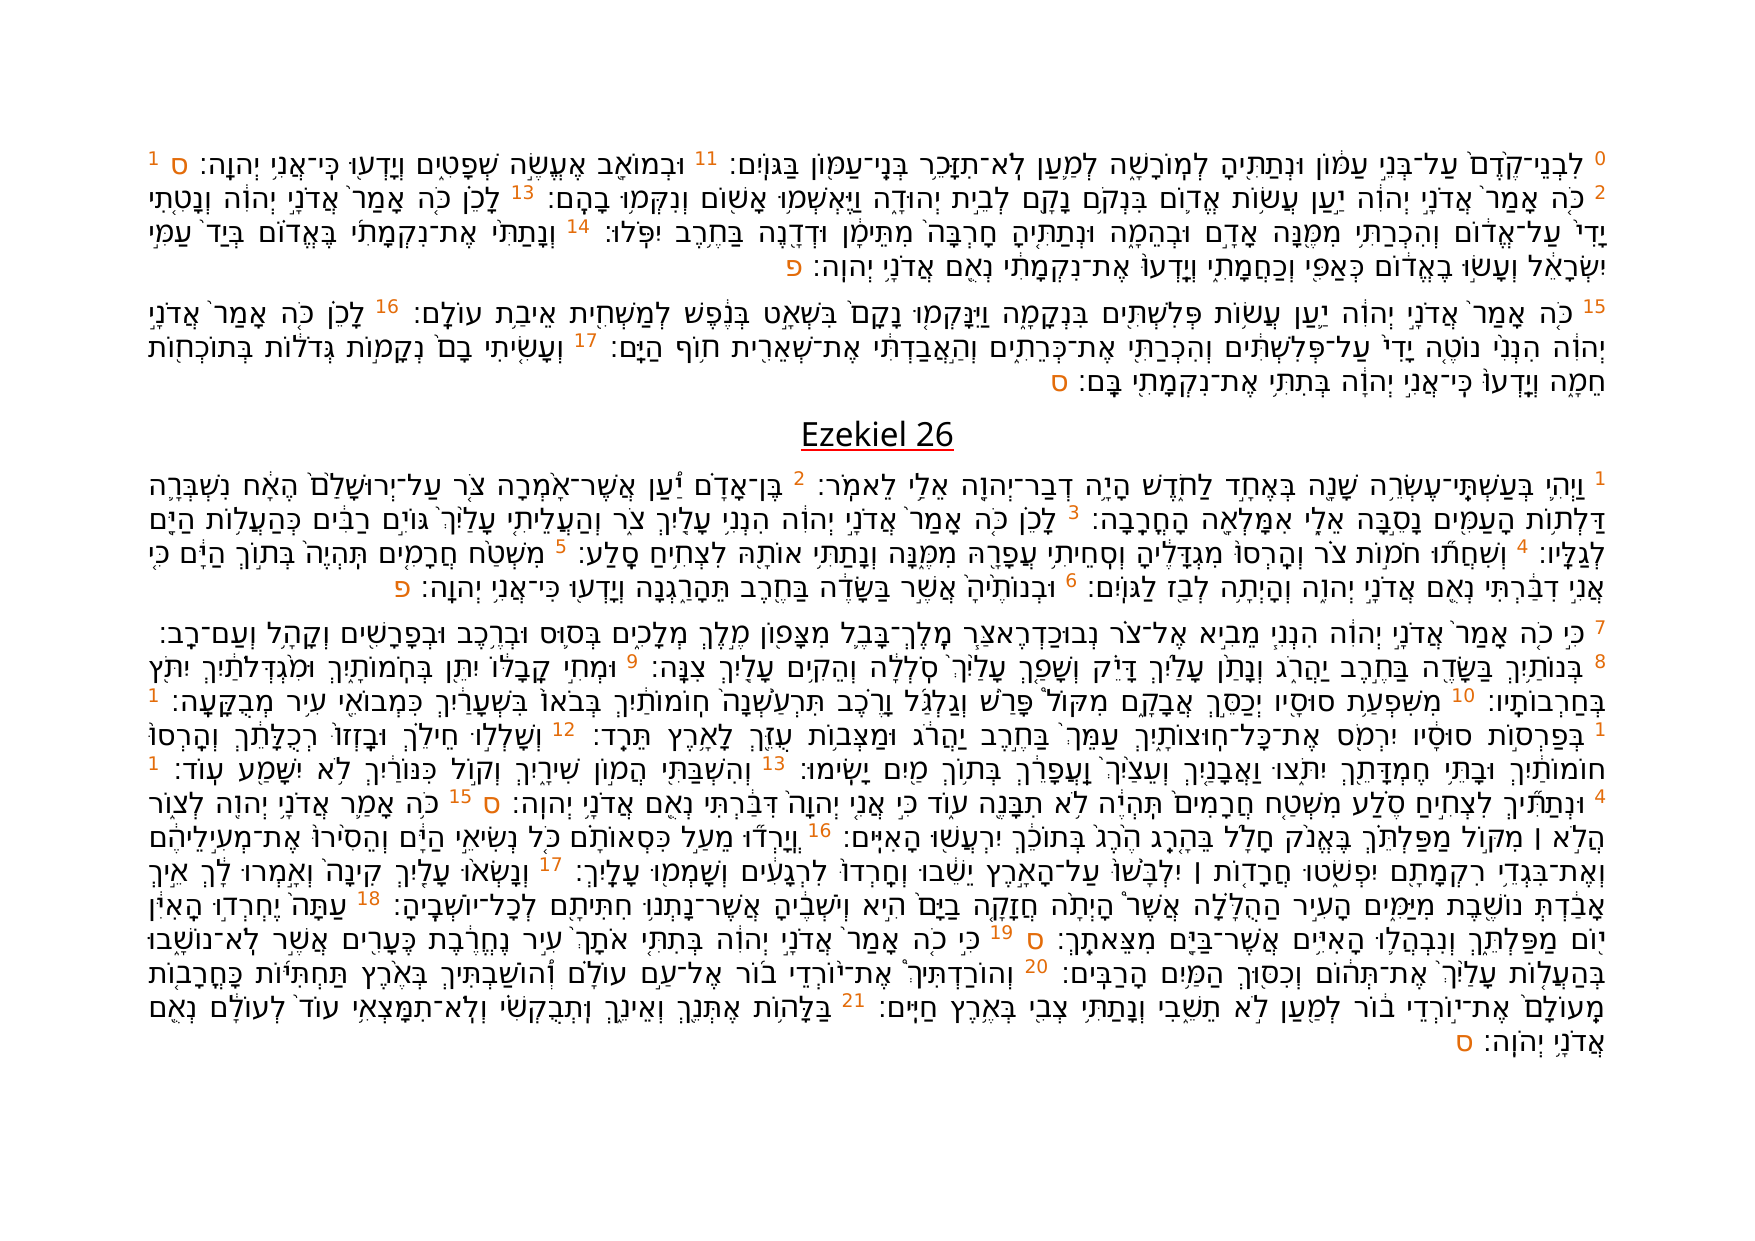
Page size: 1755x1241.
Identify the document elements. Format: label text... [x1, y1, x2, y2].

text 1 וַיְהִ֛י בְּעַשְׁתֵּֽי־עֶשְׂרֵ֥ה שָׁנָ֖ה בְּאֶחָ֣ד לַחֹ֑דֶשׁ הָיָ֥ה דְבַר־יְהוָ֖ה אֵלַ֥י לֵאמֹֽר׃ 2 בֶּן־אָדָ֗ם יַ֠עַן אֲשֶׁר־אָ֨מְרָה צֹּ֤ר עַל־יְרוּשָׁלִַ֙ם֙ הֶאָ֔ח נִשְׁבְּרָ֛ה דַּלְת֥וֹת הָעַמִּ֖ים נָסֵ֣בָּה אֵלָ֑י אִמָּלְאָ֖ה הָחֳרָֽבָה׃ ‬‬3 לָכֵ֗ן כֹּ֤ה אָמַר֙ אֲדֹנָ֣י יְהוִ֔ה הִנְנִ֥י עָלַ֖יִךְ צֹ֑ר וְהַעֲלֵיתִ֤י עָלַ֙יִךְ֙ גּוֹיִ֣ם רַבִּ֔ים כְּהַעֲל֥וֹת הַיָּ֖ם לְגַלָּֽיו׃ ‬‬4 וְשִׁחֲת֞וּ חֹמ֣וֹת צֹ֗ר וְהָֽרְסוּ֙ מִגְדָּלֶ֔יהָ וְסִֽחֵיתִ֥י עֲפָרָ֖הּ מִמֶּ֑נָּה וְנָתַתִּ֥י אוֹתָ֖הּ לִצְחִ֥יחַ סָֽלַע׃ ‬‬5 מִשְׁטַ֨ח חֲרָמִ֤ים תִּֽהְיֶה֙ בְּת֣וֹךְ הַיָּ֔ם כִּ֚י אֲנִ֣י דִבַּ֔רְתִּי נְאֻ֖ם אֲדֹנָ֣י יְהוִ֑ה וְהָיְתָ֥ה לְבַ֖ז לַגּוֹיִֽם׃ ‬‬6 וּבְנוֹתֶ֙יהָ֙ אֲשֶׁ֣ר בַּשָּׂדֶ֔ה בַּחֶ֖רֶב תֵּהָרַ֑גְנָה וְיָדְע֖וּ כִּי־אֲנִ֥י יְהוָֽה׃ פ ‬‬‬‬‬‬‬ [148, 468, 1606, 604]
text 7 כִּ֣י כֹ֤ה אָמַר֙ אֲדֹנָ֣י יְהוִ֔ה הִנְנִ֧י מֵבִ֣יא אֶל־צֹ֗ר נְבוּכַדְרֶאצַּ֧ר מֶֽלֶךְ־בָּבֶ֛ל מִצָּפ֖וֹן מֶ֣לֶךְ מְלָכִ֑ים בְּס֛וּס וּבְרֶ֥כֶב וּבְפָרָשִׁ֖ים וְקָהָ֥ל וְעַם־רָֽב׃ ‬‬8 בְּנוֹתַ֥יִךְ בַּשָּׂדֶ֖ה בַּחֶ֣רֶב יַהֲרֹ֑ג וְנָתַ֨ן עָלַ֜יִךְ דָּיֵ֗ק וְשָׁפַ֤ךְ עָלַ֙יִךְ֙ סֹֽלְלָ֔ה וְהֵקִ֥ים עָלַ֖יִךְ צִנָּֽה׃ ‬‬9 וּמְחִ֣י קָֽבָלּ֔וֹ יִתֵּ֖ן בְּחֹֽמוֹתָ֑יִךְ וּמִ֨גְדְּלֹתַ֔יִךְ יִתֹּ֖ץ בְּחַרְבוֹתָֽיו׃ ‬‬10 מִשִּׁפְעַ֥ת סוּסָ֖יו יְכַסֵּ֣ךְ אֲבָקָ֑ם מִקּוֹל֩ פָּרַ֨שׁ וְגַלְגַּ֜ל וָרֶ֗כֶב תִּרְעַ֙שְׁנָה֙ חֽוֹמוֹתַ֔יִךְ בְּבֹאוֹ֙ בִּשְׁעָרַ֔יִךְ כִּמְבוֹאֵ֖י עִ֥יר מְבֻקָּעָֽה׃ ‬‬11 בְּפַרְס֣וֹת סוּסָ֔יו יִרְמֹ֖ס אֶת־כָּל־חֽוּצוֹתָ֑יִךְ עַמֵּךְ֙ בַּחֶ֣רֶב יַהֲרֹ֔ג וּמַצְּב֥וֹת עֻזֵּ֖ךְ לָאָ֥רֶץ תֵּרֵֽד׃ ‬‬12 וְשָׁלְל֣וּ חֵילֵ֗ךְ וּבָֽזְזוּ֙ רְכֻלָּתֵ֔ךְ וְהָֽרְסוּ֙ חוֹמוֹתַ֔יִךְ וּבָתֵּ֥י חֶמְדָּתֵ֖ךְ יִתֹּ֑צוּ וַאֲבָנַ֤יִךְ וְעֵצַ֙יִךְ֙ וַֽעֲפָרֵ֔ךְ בְּת֥וֹךְ מַ֖יִם יָשִֽׂימוּ׃ ‬‬13 וְהִשְׁבַּתִּ֖י הֲמ֣וֹן שִׁירָ֑יִךְ וְק֣וֹל כִּנּוֹרַ֔יִךְ לֹ֥א יִשָּׁמַ֖ע עֽוֹד׃ ‬‬14 וּנְתַתִּ֞יךְ לִצְחִ֣יחַ סֶ֗לַע מִשְׁטַ֤ח חֲרָמִים֙ תִּֽהְיֶ֔ה לֹ֥א תִבָּנֶ֖ה ע֑וֹד כִּ֣י אֲנִ֤י יְהוָה֙ דִּבַּ֔רְתִּי נְאֻ֖ם אֲדֹנָ֥י יְהוִֽה׃ ס ‬‬15 כֹּ֥ה אָמַ֛ר אֲדֹנָ֥י יְהוִ֖ה לְצ֑וֹר הֲלֹ֣א ׀ מִקּ֣וֹל מַפַּלְתֵּ֗ךְ בֶּאֱנֹ֨ק חָלָ֜ל בֵּהָ֤רֵֽג הֶ֙רֶג֙ בְּתוֹכֵ֔ךְ יִרְעֲשׁ֖וּ הָאִיִּֽים׃ ‬‬16 וֽ͏ְיָרְד֞וּ מֵעַ֣ל כִּסְאוֹתָ֗ם כֹּ֚ל נְשִׂיאֵ֣י הַיָּ֔ם וְהֵסִ֙ירוּ֙ אֶת־מְעִ֣ילֵיהֶ֔ם וְאֶת־בִּגְדֵ֥י רִקְמָתָ֖ם יִפְשֹׁ֑טוּ חֲרָד֤וֹת ׀ יִלְבָּ֙שׁוּ֙ עַל־הָאָ֣רֶץ יֵשֵׁ֔בוּ וְחָֽרְדוּ֙ לִרְגָעִ֔ים וְשָׁמְמ֖וּ עָלָֽיִךְ׃ ‬‬17 וְנָשְׂא֨וּ עָלַ֤יִךְ קִינָה֙ וְאָ֣מְרוּ לָ֔ךְ אֵ֣יךְ אָבַ֔דְתְּ נוֹשֶׁ֖בֶת מִיַּמִּ֑ים הָעִ֣יר הַהֻלָּ֗לָה אֲשֶׁר֩ הָיְתָ֨ה חֲזָקָ֤ה בַיָּם֙ הִ֣יא וְיֹשְׁבֶ֔יהָ אֲשֶׁר־נָתְנ֥וּ חִתִּיתָ֖ם לְכָל־יוֹשְׁבֶֽיהָ׃ ‬‬18 עַתָּה֙ יֶחְרְד֣וּ הָֽאִיִּ֔ן י֖וֹם מַפַּלְתֵּ֑ךְ וְנִבְהֲל֛וּ הָאִיִּ֥ים אֲשֶׁר־בַּיָּ֖ם מִצֵּאתֵֽךְ׃ ס ‬‬19 כִּ֣י כֹ֤ה אָמַר֙ אֲדֹנָ֣י יְהוִ֔ה בְּתִתִּ֤י אֹתָךְ֙ עִ֣יר נֶחֱרֶ֔בֶת כֶּעָרִ֖ים אֲשֶׁ֣ר לֹֽא־נוֹשָׁ֑בוּ בְּהַעֲל֤וֹת עָלַ֙יִךְ֙ אֶת־תְּה֔וֹם וְכִסּ֖וּךְ הַמַּ֥יִם הָרַבִּֽים׃ ‬‬20 וְהוֹרַדְתִּיךְ֩ אֶת־י֨וֹרְדֵי ב֜וֹר אֶל־עַ֣ם עוֹלָ֗ם וְ֠הוֹשַׁבְתִּיךְ בְּאֶ֨רֶץ תַּחְתִּיּ֜וֹת כָּחֳרָב֤וֹת מֵֽעוֹלָם֙ אֶת־י֣וֹרְדֵי ב֔וֹר לְמַ֖עַן לֹ֣א תֵשֵׁ֑בִי וְנָתַתִּ֥י צְבִ֖י בְּאֶ֥רֶץ חַיִּֽים׃ ‬‬21 בַּלָּה֥וֹת אֶתְּנֵ֖ךְ וְאֵינֵ֑ךְ וּֽתְבֻקְשִׁ֗י וְלֹֽא־תִמָּצְאִ֥י עוֹד֙ לְעוֹלָ֔ם נְאֻ֖ם אֲדֹנָ֥י יְהֹוִֽה׃ ס ‬‬‬‬‬‬‬‬‬‬‬‬‬‬‬‬‬ [148, 617, 1606, 1058]
text Ezekiel 26 [148, 410, 1606, 456]
text 15 כֹּ֤ה אָמַר֙ אֲדֹנָ֣י יְהוִ֔ה יַ֛עַן עֲשׂ֥וֹת פְּלִשְׁתִּ֖ים בִּנְקָמָ֑ה וַיִּנָּקְמ֤וּ נָקָם֙ בִּשְׁאָ֣ט בְּנֶ֔פֶשׁ לְמַשְׁחִ֖ית אֵיבַ֥ת עוֹלָֽם׃ ‬‬16 לָכֵ֗ן כֹּ֤ה אָמַר֙ אֲדֹנָ֣י יְהוִ֔ה הִנְנִ֨י נוֹטֶ֤ה יָדִי֙ עַל־פְּלִשְׁתִּ֔ים וְהִכְרַתִּ֖י אֶת־כְּרֵתִ֑ים וְהַ֣אֲבַדְתִּ֔י אֶת־שְׁאֵרִ֖ית ח֥וֹף הַיָּֽם׃ ‬‬17 וְעָשִׂ֤יתִי בָם֙ נְקָמ֣וֹת גְּדֹל֔וֹת בְּתוֹכְח֖וֹת חֵמָ֑ה וְיָֽדְעוּ֙ כִּֽי־אֲנִ֣י יְהוָ֔ה בְּתִתִּ֥י אֶת־נִקְמָתִ֖י בָּֽם׃ ס ‬‬‬‬‬ [148, 296, 1606, 398]
text 1 וַיְהִ֥י דְבַר־יְהוָ֖ה אֵלַ֥י לֵאמֹֽר׃ 2 בֶּן־אָדָ֕ם שִׂ֥ים פָּנֶ֖יךָ אֶל־בְּנֵ֣י עַמּ֑וֹן וְהִנָּבֵ֖א עֲלֵיהֶֽם׃ ‬‬3 וְאָֽמַרְתָּ֙ לִבְנֵ֣י עַמּ֔וֹן שִׁמְע֖וּ דְּבַר־אֲדֹנָ֣י יְהוִ֑ה כֹּה־אָמַ֣ר אֲדֹנָ֣י יְהוִ֡ה יַעַן֩ אָמְרֵ֨ךְ הֶאָ֜ח אֶל־מִקְדָּשִׁ֣י כִֽי־נִחָ֗ל וְאֶל־אַדְמַ֤ת יִשְׂרָאֵל֙ כִּ֣י נָשַׁ֔מָּה וְאֶל־בֵּ֣ית יְהוּדָ֔ה כִּ֥י הָלְכ֖וּ בַּגּוֹלָֽה׃ ‬‬4 לָכֵ֡ן הִנְנִי֩ נֹתְנָ֨ךְ לִבְנֵי־קֶ֜דֶם לְמֽוֹרָשָׁ֗ה וְיִשְּׁב֤וּ טִירֽוֹתֵיהֶם֙ בָּ֔ךְ וְנָ֥תְנוּ בָ֖ךְ מִשְׁכְּנֵיהֶ֑ם הֵ֚מָּה יֹאכְל֣וּ פִרְיֵ֔ךְ וְהֵ֖מָּה יִשְׁתּ֥וּ חֲלָבֵֽךְ׃ ‬‬5 וְנָתַתִּ֤י אֶת־רַבָּה֙ לִנְוֵ֣ה גְמַלִּ֔ים וְאֶת־בְּנֵ֥י עַמּ֖וֹן לְמִרְבַּץ־צֹ֑אן וִֽידַעְתֶּ֖ם כִּֽי־אֲנִ֥י יְהוָֽה׃ ס ‬‬6 כִּ֣י כֹ֤ה אָמַר֙ אֲדֹנָ֣י יְהוִ֔ה יַ֚עַן מַחְאֲךָ֣ יָ֔ד וְרַקְעֲךָ֖ בְּרָ֑גֶל וַתִּשְׂמַ֤ח בְּכָל־שָֽׁאטְךָ֙ בְּנֶ֔פֶשׁ אֶל־אַדְמַ֖ת יִשְׂרָאֵֽל׃ ‬‬7 לָכֵ֡ן הִנְנִי֩ נָטִ֨יתִי אֶת־יָדִ֜י עָלֶ֗יךָ וּנְתַתִּ֤יךָֽ־*לבג **לְבַז֙ לַגּוֹיִ֔ם וְהִכְרַתִּ֙יךָ֙ מִן־הָ֣עַמִּ֔ים וְהַאֲבַדְתִּ֖יךָ מִן־הָאֲרָצ֑וֹת אַשְׁמִ֣ידְךָ֔ וְיָדַעְתָּ֖ כִּֽי־אֲנִ֥י יְהוָֽה׃ ס ‬‬8 כֹּ֥ה אָמַ֖ר אֲדֹנָ֣י יְהוִ֑ה יַ֗עַן אֲמֹ֤ר מוֹאָב֙ וְשֵׂעִ֔יר הִנֵּ֥ה כְּכָֽל־הַגּוֹיִ֖ם בֵּ֥ית יְהוּדָֽה׃ ‬‬9 לָכֵן֩ הִנְנִ֨י פֹתֵ֜חַ אֶת־כֶּ֤תֶף מוֹאָב֙ מֵהֶ֣עָרִ֔ים מֵֽעָרָ֖יו מִקָּצֵ֑הוּ צְבִ֗י אֶ֚רֶץ בֵּ֣ית הַיְשִׁימֹ֔ת בַּ֥עַל מְע֖וֹן *וקריתמה **וְקִרְיָתָֽיְמָה׃ ‬‬10 לִבְנֵי־קֶ֙דֶם֙ עַל־בְּנֵ֣י עַמּ֔וֹן וּנְתַתִּ֖יהָ לְמֽוֹרָשָׁ֑ה לְמַ֛עַן לֹֽא־תִזָּכֵ֥ר בְּנֵֽי־עַמּ֖וֹן בַּגּוֹיִֽם׃ ‬‬11 וּבְמוֹאָ֖ב אֶעֱשֶׂ֣ה שְׁפָטִ֑ים וְיָדְע֖וּ כִּֽי־אֲנִ֥י יְהוָֽה׃ ס ‬‬12 כֹּ֤ה אָמַר֙ אֲדֹנָ֣י יְהוִ֔ה יַ֣עַן עֲשׂ֥וֹת אֱד֛וֹם בִּנְקֹ֥ם נָקָ֖ם לְבֵ֣ית יְהוּדָ֑ה וַיֶּאְשְׁמ֥וּ אָשׁ֖וֹם וְנִקְּמ֥וּ בָהֶֽם׃ ‬‬13 לָכֵ֗ן כֹּ֤ה אָמַר֙ אֲדֹנָ֣י יְהוִ֔ה וְנָטִ֤תִי יָדִי֙ עַל־אֱד֔וֹם וְהִכְרַתִּ֥י מִמֶּ֖נָּה אָדָ֣ם וּבְהֵמָ֑ה וּנְתַתִּ֤יהָ חָרְבָּה֙ מִתֵּימָ֔ן וּדְדָ֖נֶה בַּחֶ֥רֶב יִפֹּֽלוּ׃ ‬‬14 וְנָתַתִּ֨י אֶת־נִקְמָתִ֜י בֶּאֱד֗וֹם בְּיַד֙ עַמִּ֣י יִשְׂרָאֵ֔ל וְעָשׂ֣וּ בֶאֱד֔וֹם כְּאַפִּ֖י וְכַחֲמָתִ֑י וְיָֽדְעוּ֙ אֶת־נִקְמָתִ֔י נְאֻ֖ם אֲדֹנָ֥י יְהוִֽה׃ פ ‬‬‬‬‬‬‬‬‬‬‬‬‬‬‬ [148, 148, 1606, 283]
